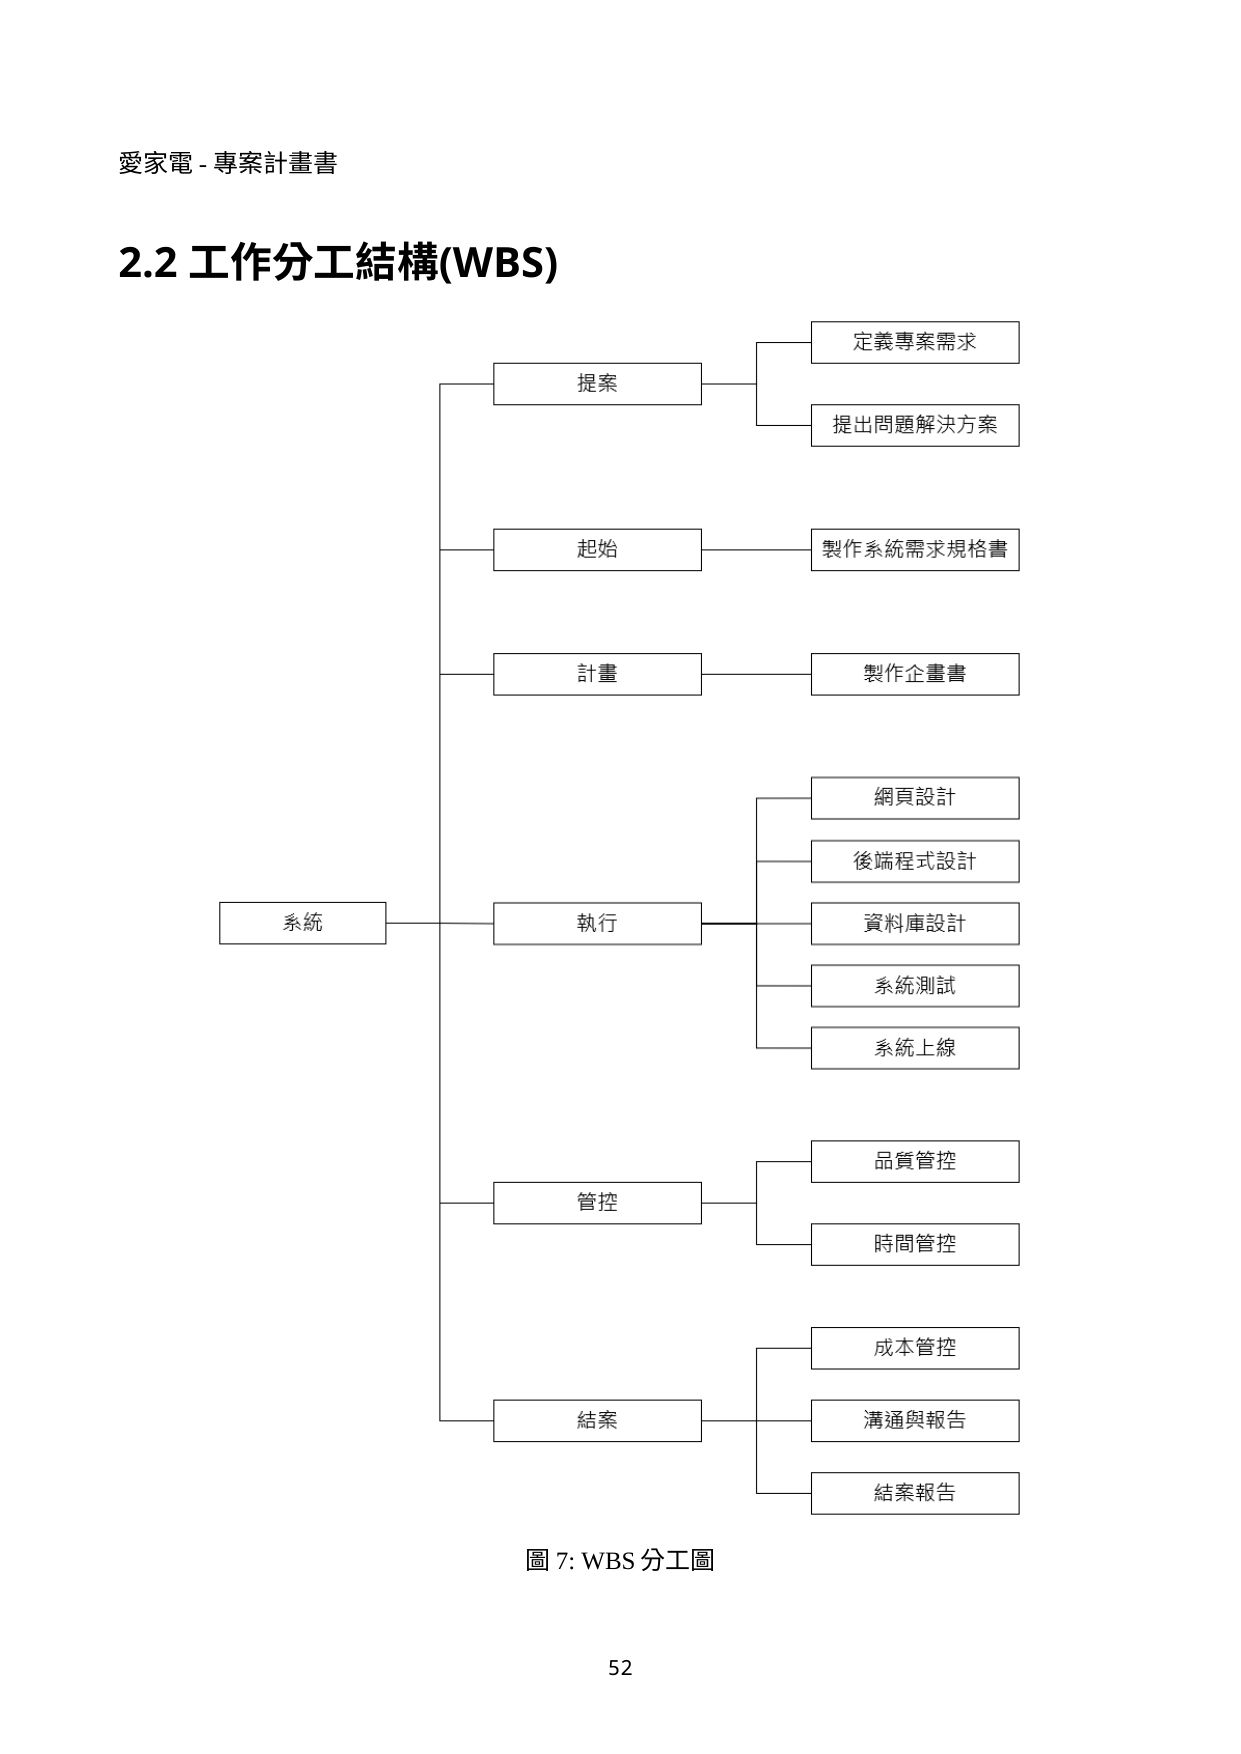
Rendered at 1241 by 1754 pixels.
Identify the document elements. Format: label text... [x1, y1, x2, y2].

picture [211, 313, 1029, 1523]
subtitle 2.2 工作分工結構(WBS) [118, 229, 1122, 290]
text 圖 7: WBS分工圖 [188, 326, 1052, 1577]
